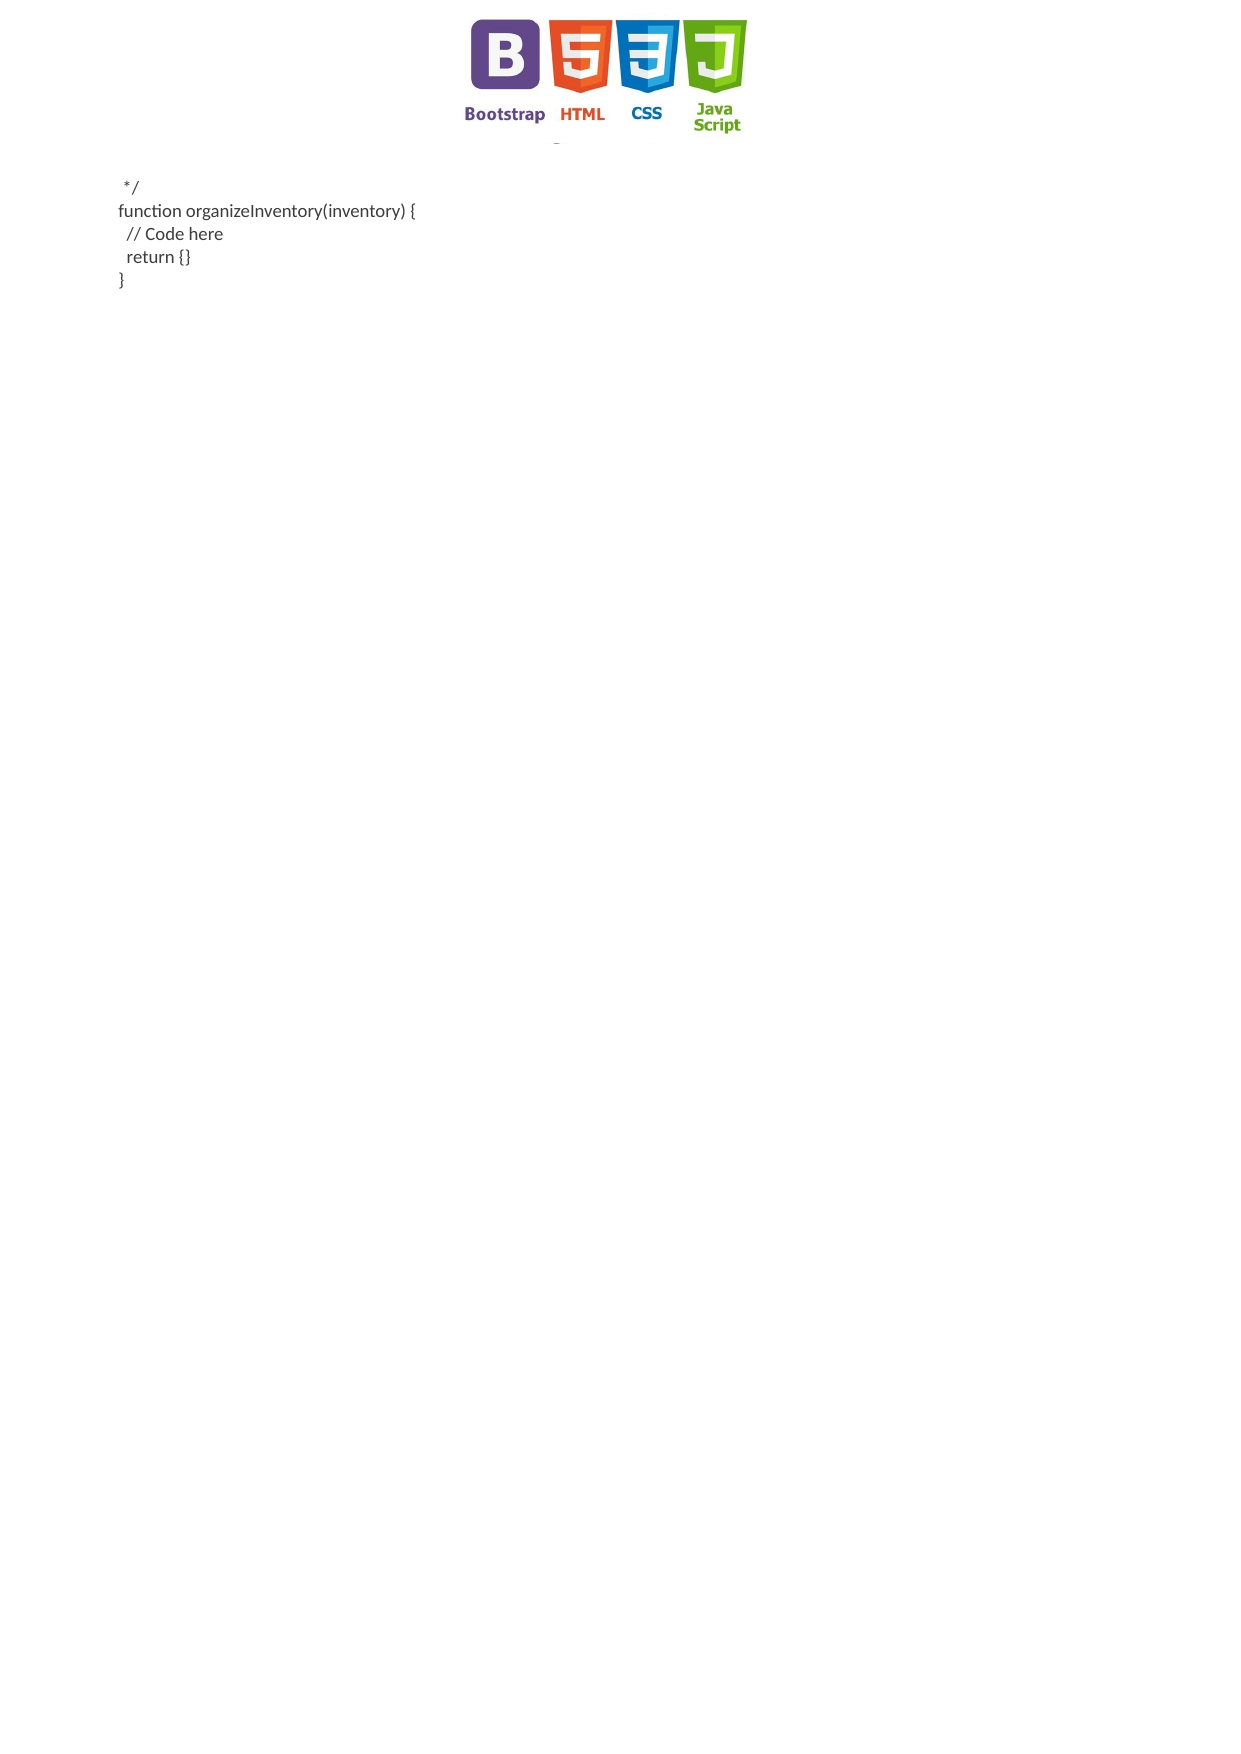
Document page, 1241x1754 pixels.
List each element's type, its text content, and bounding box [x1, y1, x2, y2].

text } [118, 268, 1122, 291]
text // Code here [118, 222, 1122, 245]
picture [456, 13, 756, 144]
text */ [118, 176, 1122, 199]
text function organizeInventory(inventory) { [118, 199, 1122, 222]
text return {} [118, 245, 1122, 268]
